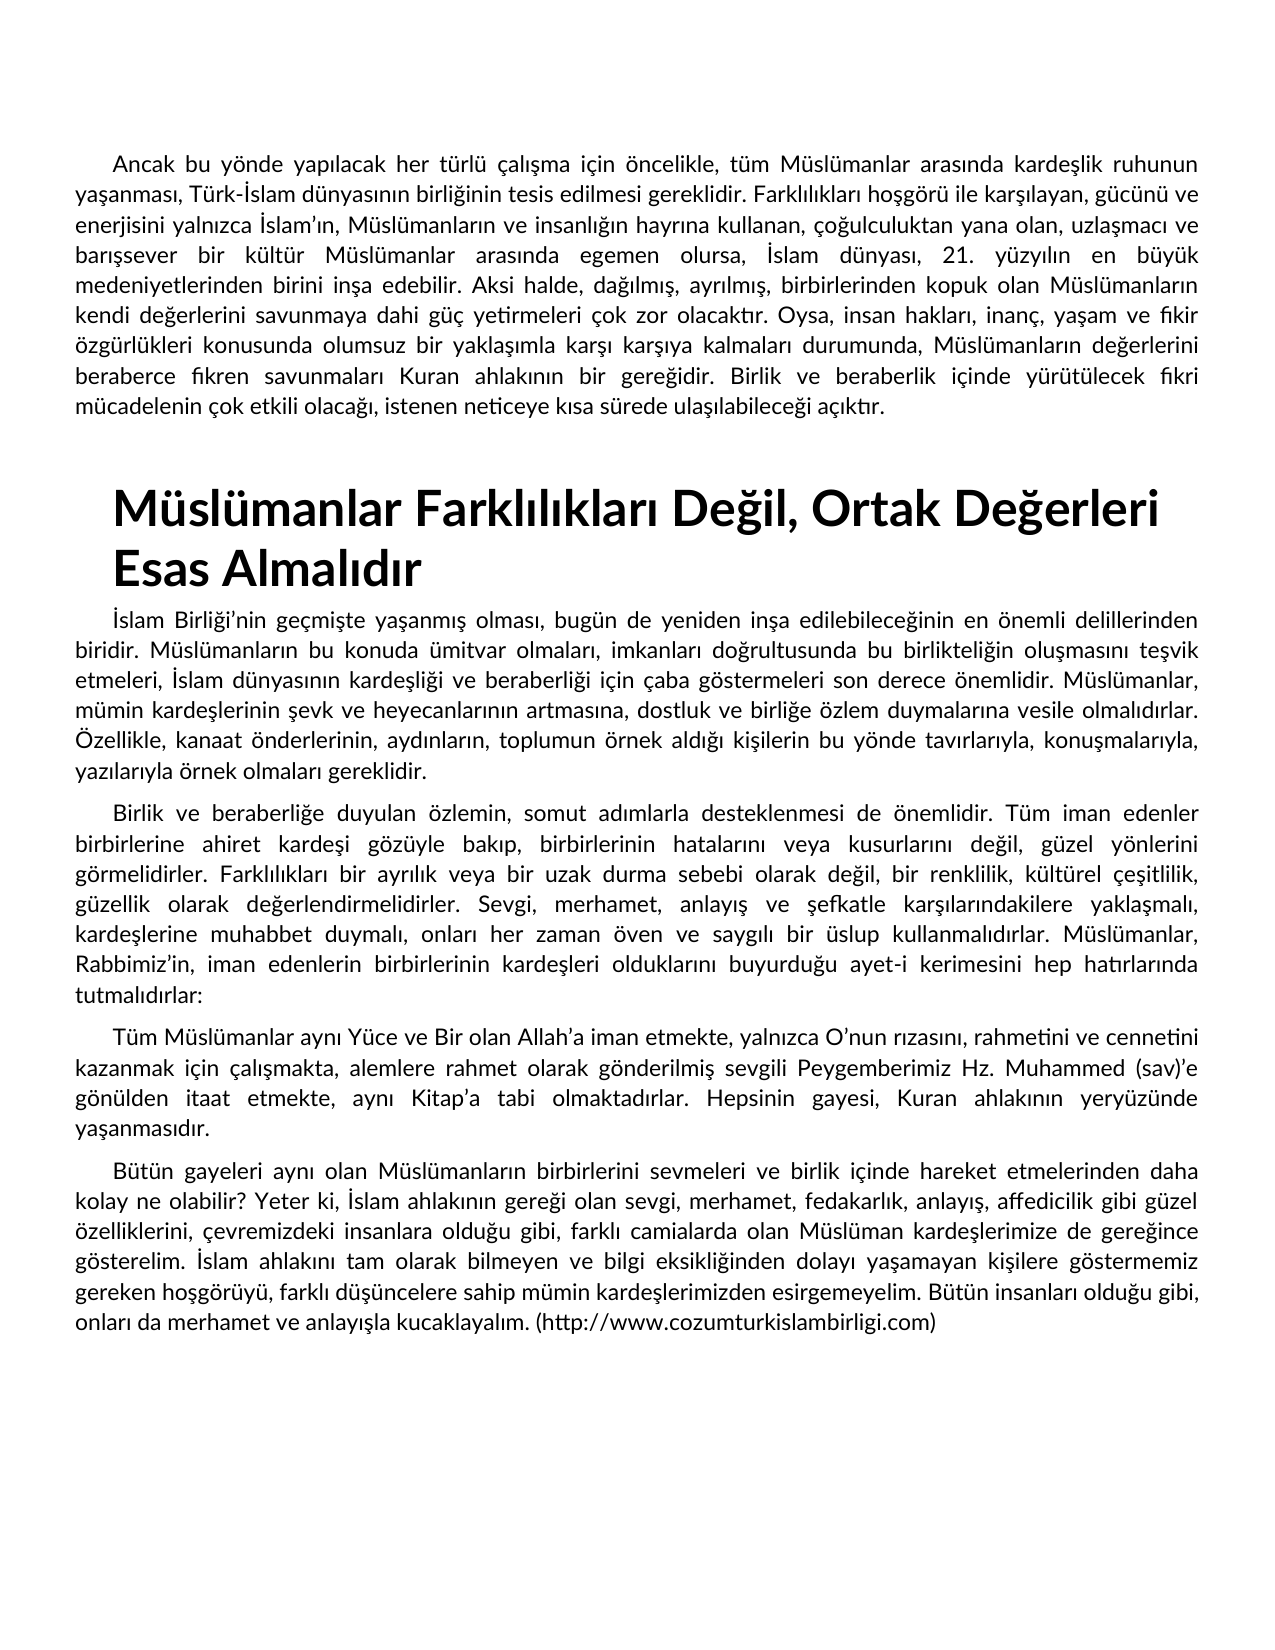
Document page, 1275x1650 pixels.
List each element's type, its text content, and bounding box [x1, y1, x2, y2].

text Tüm Müslümanlar aynı Yüce ve Bir olan Allah’a iman etmekte, yalnızca O’nun rızasını, rahmetini ve cennetini kazanmak için çalışmakta, alemlere rahmet olarak gönderilmiş sevgili Peygemberimiz Hz. Muhammed (sav)’e gönülden itaat etmekte, aynı Kitap’a tabi olmaktadırlar. Hepsinin gayesi, Kuran ahlakının yeryüzünde yaşanmasıdır. [75, 1023, 1200, 1141]
text Ancak bu yönde yapılacak her türlü çalışma için öncelikle, tüm Müslümanlar arasında kardeşlik ruhunun yaşanması, Türk-İslam dünyasının birliğinin tesis edilmesi gereklidir. Farklılıkları hoşgörü ile karşılayan, gücünü ve enerjisini yalnızca İslam’ın, Müslümanların ve insanlığın hayrına kullanan, çoğulculuktan yana olan, uzlaşmacı ve barışsever bir kültür Müslümanlar arasında egemen olursa, İslam dünyası, 21. yüzyılın en büyük medeniyetlerinden birini inşa edebilir. Aksi halde, dağılmış, ayrılmış, birbirlerinden kopuk olan Müslümanların kendi değerlerini savunmaya dahi güç yetirmeleri çok zor olacaktır. Oysa, insan hakları, inanç, yaşam ve fikir özgürlükleri konusunda olumsuz bir yaklaşımla karşı karşıya kalmaları durumunda, Müslümanların değerlerini beraberce fikren savunmaları Kuran ahlakının bir gereğidir. Birlik ve beraberlik içinde yürütülecek fikri mücadelenin çok etkili olacağı, istenen neticeye kısa sürede ulaşılabileceği açıktır. [75, 150, 1200, 419]
text Bütün gayeleri aynı olan Müslümanların birbirlerini sevmeleri ve birlik içinde hareket etmelerinden daha kolay ne olabilir? Yeter ki, İslam ahlakının gereği olan sevgi, merhamet, fedakarlık, anlayış, affedicilik gibi güzel özelliklerini, çevremizdeki insanlara olduğu gibi, farklı camialarda olan Müslüman kardeşlerimize de gereğince gösterelim. İslam ahlakını tam olarak bilmeyen ve bilgi eksikliğinden dolayı yaşamayan kişilere göstermemiz gereken hoşgörüyü, farklı düşüncelere sahip mümin kardeşlerimizden esirgemeyelim. Bütün insanları olduğu gibi, onları da merhamet ve anlayışla kucaklayalım. (http://www.cozumturkislambirligi.com) [75, 1156, 1200, 1335]
text Birlik ve beraberliğe duyulan özlemin, somut adımlarla desteklenmesi de önemlidir. Tüm iman edenler birbirlerine ahiret kardeşi gözüyle bakıp, birbirlerinin hatalarını veya kusurlarını değil, güzel yönlerini görmelidirler. Farklılıkları bir ayrılık veya bir uzak durma sebebi olarak değil, bir renklilik, kültürel çeşitlilik, güzellik olarak değerlendirmelidirler. Sevgi, merhamet, anlayış ve şefkatle karşılarındakilere yaklaşmalı, kardeşlerine muhabbet duymalı, onları her zaman öven ve saygılı bir üslup kullanmalıdırlar. Müslümanlar, Rabbimiz’in, iman edenlerin birbirlerinin kardeşleri olduklarını buyurduğu ayet-i kerimesini hep hatırlarında tutmalıdırlar: [75, 799, 1200, 1008]
text İslam Birliği’nin geçmişte yaşanmış olması, bugün de yeniden inşa edilebileceğinin en önemli delillerinden biridir. Müslümanların bu konuda ümitvar olmaları, imkanları doğrultusunda bu birlikteliğin oluşmasını teşvik etmeleri, İslam dünyasının kardeşliği ve beraberliği için çaba göstermeleri son derece önemlidir. Müslümanlar, mümin kardeşlerinin şevk ve heyecanlarının artmasına, dostluk ve birliğe özlem duymalarına vesile olmalıdırlar. Özellikle, kanaat önderlerinin, aydınların, toplumun örnek aldığı kişilerin bu yönde tavırlarıyla, konuşmalarıyla, yazılarıyla örnek olmaları gereklidir. [75, 605, 1200, 784]
subtitle Müslümanlar Farklılıkları Değil, Ortak Değerleri Esas Almalıdır [112, 477, 1200, 597]
